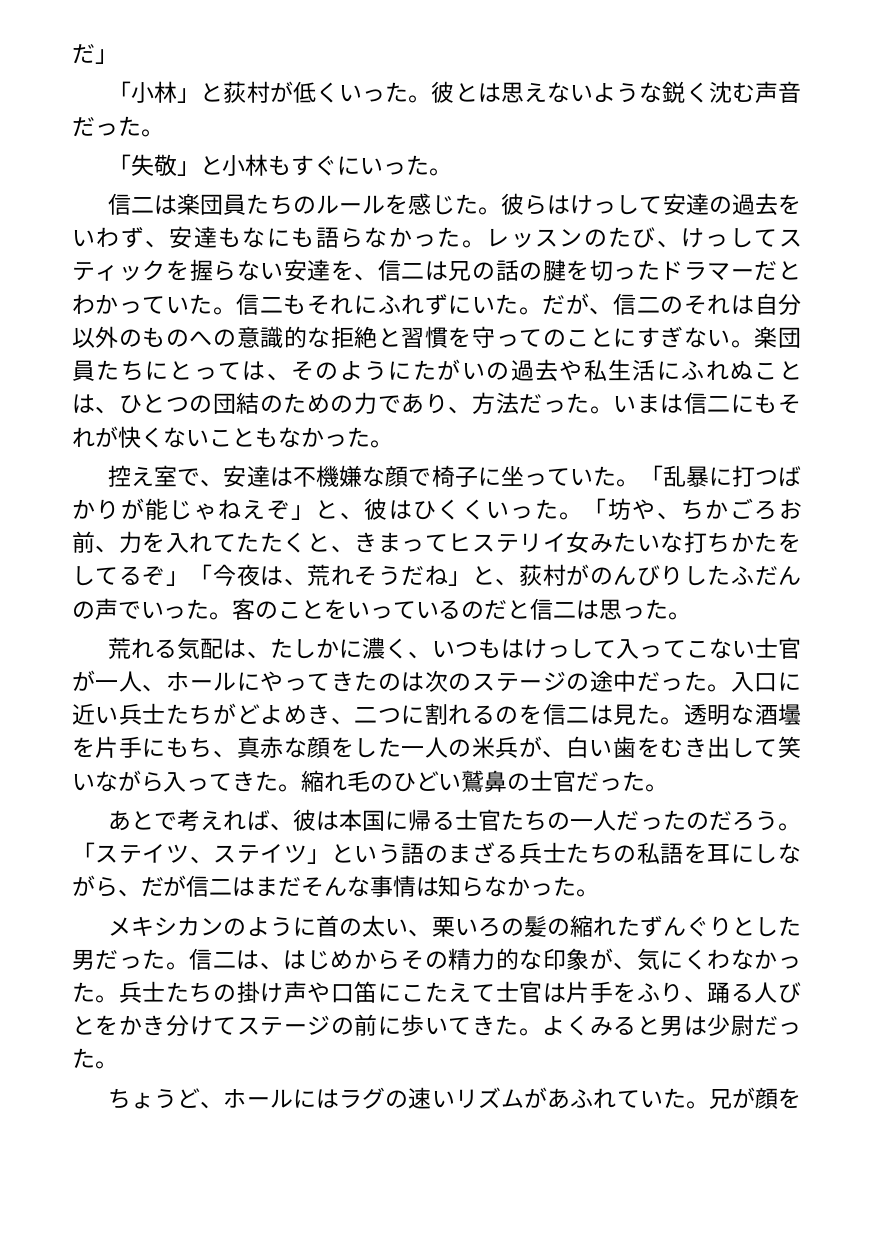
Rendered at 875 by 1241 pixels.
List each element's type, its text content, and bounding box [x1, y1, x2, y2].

text あとで考えれば、彼は本国に帰る士官たちの一人だったのだろう。「ステイツ、ステイツ」という語のまざる兵士たちの私語を耳にしながら、だが信二はまだそんな事情は知らなかった。 [72, 803, 802, 902]
text 信二は楽団員たちのルールを感じた。彼らはけっして安達の過去をいわず、安達もなにも語らなかった。レッスンのたび、けっしてスティックを握らない安達を、信二は兄の話の腱を切ったドラマーだとわかっていた。信二もそれにふれずにいた。だが、信二のそれは自分以外のものへの意識的な拒絶と習慣を守ってのことにすぎない。楽団員たちにとっては、そのようにたがいの過去や私生活にふれぬことは、ひとつの団結のための力であり、方法だった。いまは信二にもそれが快くないこともなかった。 [72, 187, 802, 453]
text メキシカンのように首の太い、栗いろの髪の縮れたずんぐりとした男だった。信二は、はじめからその精力的な印象が、気にくわなかった。兵士たちの掛け声や口笛にこたえて士官は片手をふり、踊る人びとをかき分けてステージの前に歩いてきた。よくみると男は少尉だった。 [72, 908, 802, 1074]
text 荒れる気配は、たしかに濃く、いつもはけっして入ってこない士官が一人、ホールにやってきたのは次のステージの途中だった。入口に近い兵士たちがどよめき、二つに割れるのを信二は見た。透明な酒壜を片手にもち、真赤な顔をした一人の米兵が、白い歯をむき出して笑いながら入ってきた。縮れ毛のひどい鷲鼻の士官だった。 [72, 631, 802, 797]
text だ」 [72, 36, 802, 69]
text 「失敬」と小林もすぐにいった。 [72, 148, 802, 181]
text 「小林」と荻村が低くいった。彼とは思えないような鋭く沈む声音だった。 [72, 75, 802, 142]
text 控え室で、安達は不機嫌な顔で椅子に坐っていた。「乱暴に打つばかりが能じゃねえぞ」と、彼はひくくいった。「坊や、ちかごろお前、力を入れてたたくと、きまってヒステリイ女みたいな打ちかたをしてるぞ」「今夜は、荒れそうだね」と、荻村がのんびりしたふだんの声でいった。客のことをいっているのだと信二は思った。 [72, 458, 802, 625]
text ちょうど、ホールにはラグの速いリズムがあふれていた。兄が顔を [72, 1080, 802, 1114]
